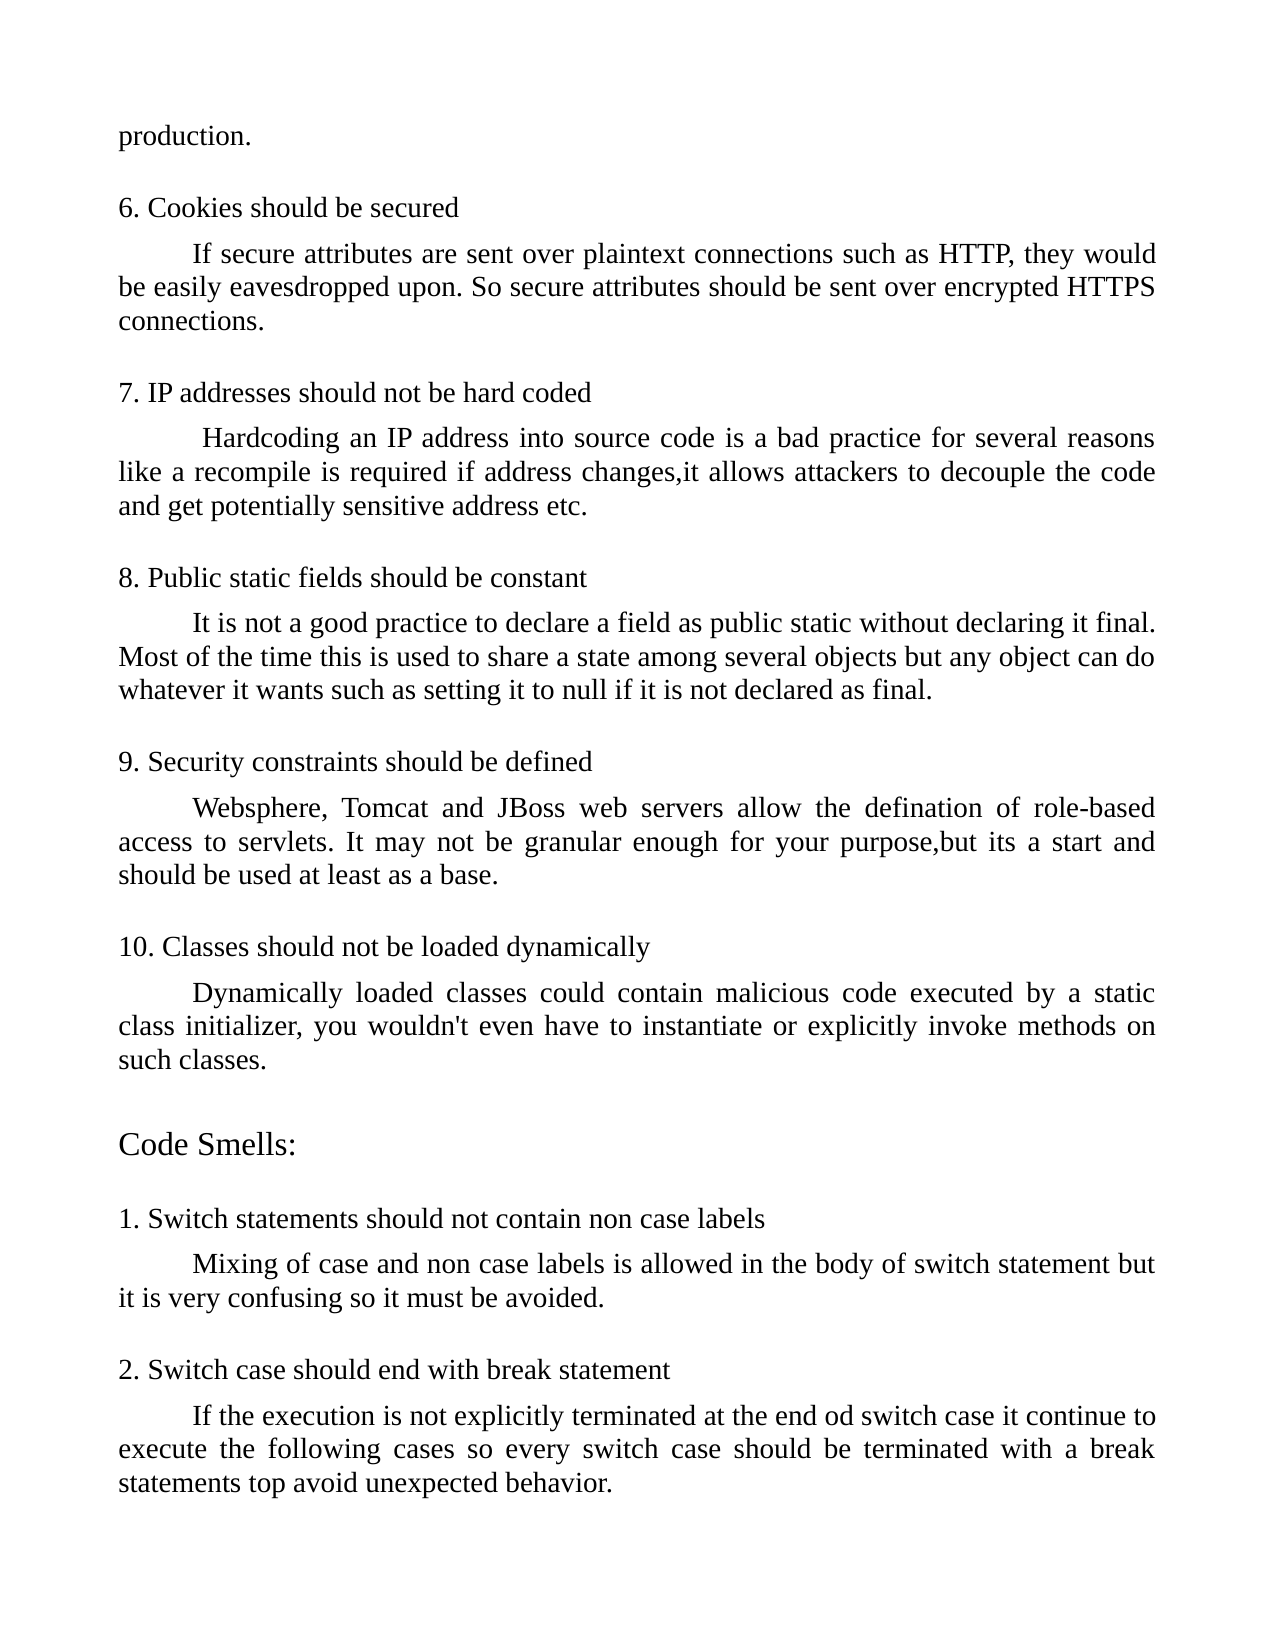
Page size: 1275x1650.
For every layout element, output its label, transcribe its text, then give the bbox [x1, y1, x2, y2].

text 1. Switch statements should not contain non case labels [118, 1201, 1157, 1234]
text It is not a good practice to declare a field as public static without declaring it final. Most of the time this is used to share a state among several objects but any object can do whatever it wants such as setting it to null if it is not declared as final. [118, 605, 1157, 706]
text production. [118, 118, 1157, 152]
text Code Smells: [118, 1124, 1157, 1162]
text Websphere, Tomcat and JBoss web servers allow the defination of role-based access to servlets. It may not be granular enough for your purpose,but its a start and should be used at least as a base. [118, 790, 1157, 891]
text If secure attributes are sent over plaintext connections such as HTTP, they would be easily eavesdropped upon. So secure attributes should be sent over encrypted HTTPS connections. [118, 236, 1157, 336]
text 9. Security constraints should be defined [118, 744, 1157, 778]
text Mixing of case and non case labels is allowed in the body of switch statement but it is very confusing so it must be avoided. [118, 1246, 1157, 1313]
text 8. Public static fields should be constant [118, 560, 1157, 593]
text 2. Switch case should end with break statement [118, 1352, 1157, 1386]
text Hardcoding an IP address into source code is a bad practice for several reasons like a recompile is required if address changes,it allows attackers to decouple the code and get potentially sensitive address etc. [118, 421, 1157, 521]
text 7. IP addresses should not be hard coded [118, 375, 1157, 408]
text 10. Classes should not be loaded dynamically [118, 929, 1157, 963]
text If the execution is not explicitly terminated at the end od switch case it continue to execute the following cases so every switch case should be terminated with a break statements top avoid unexpected behavior. [118, 1398, 1157, 1498]
text Dynamically loaded classes could contain malicious code executed by a static class initializer, you wouldn't even have to instantiate or explicitly invoke methods on such classes. [118, 975, 1157, 1076]
text 6. Cookies should be secured [118, 190, 1157, 224]
